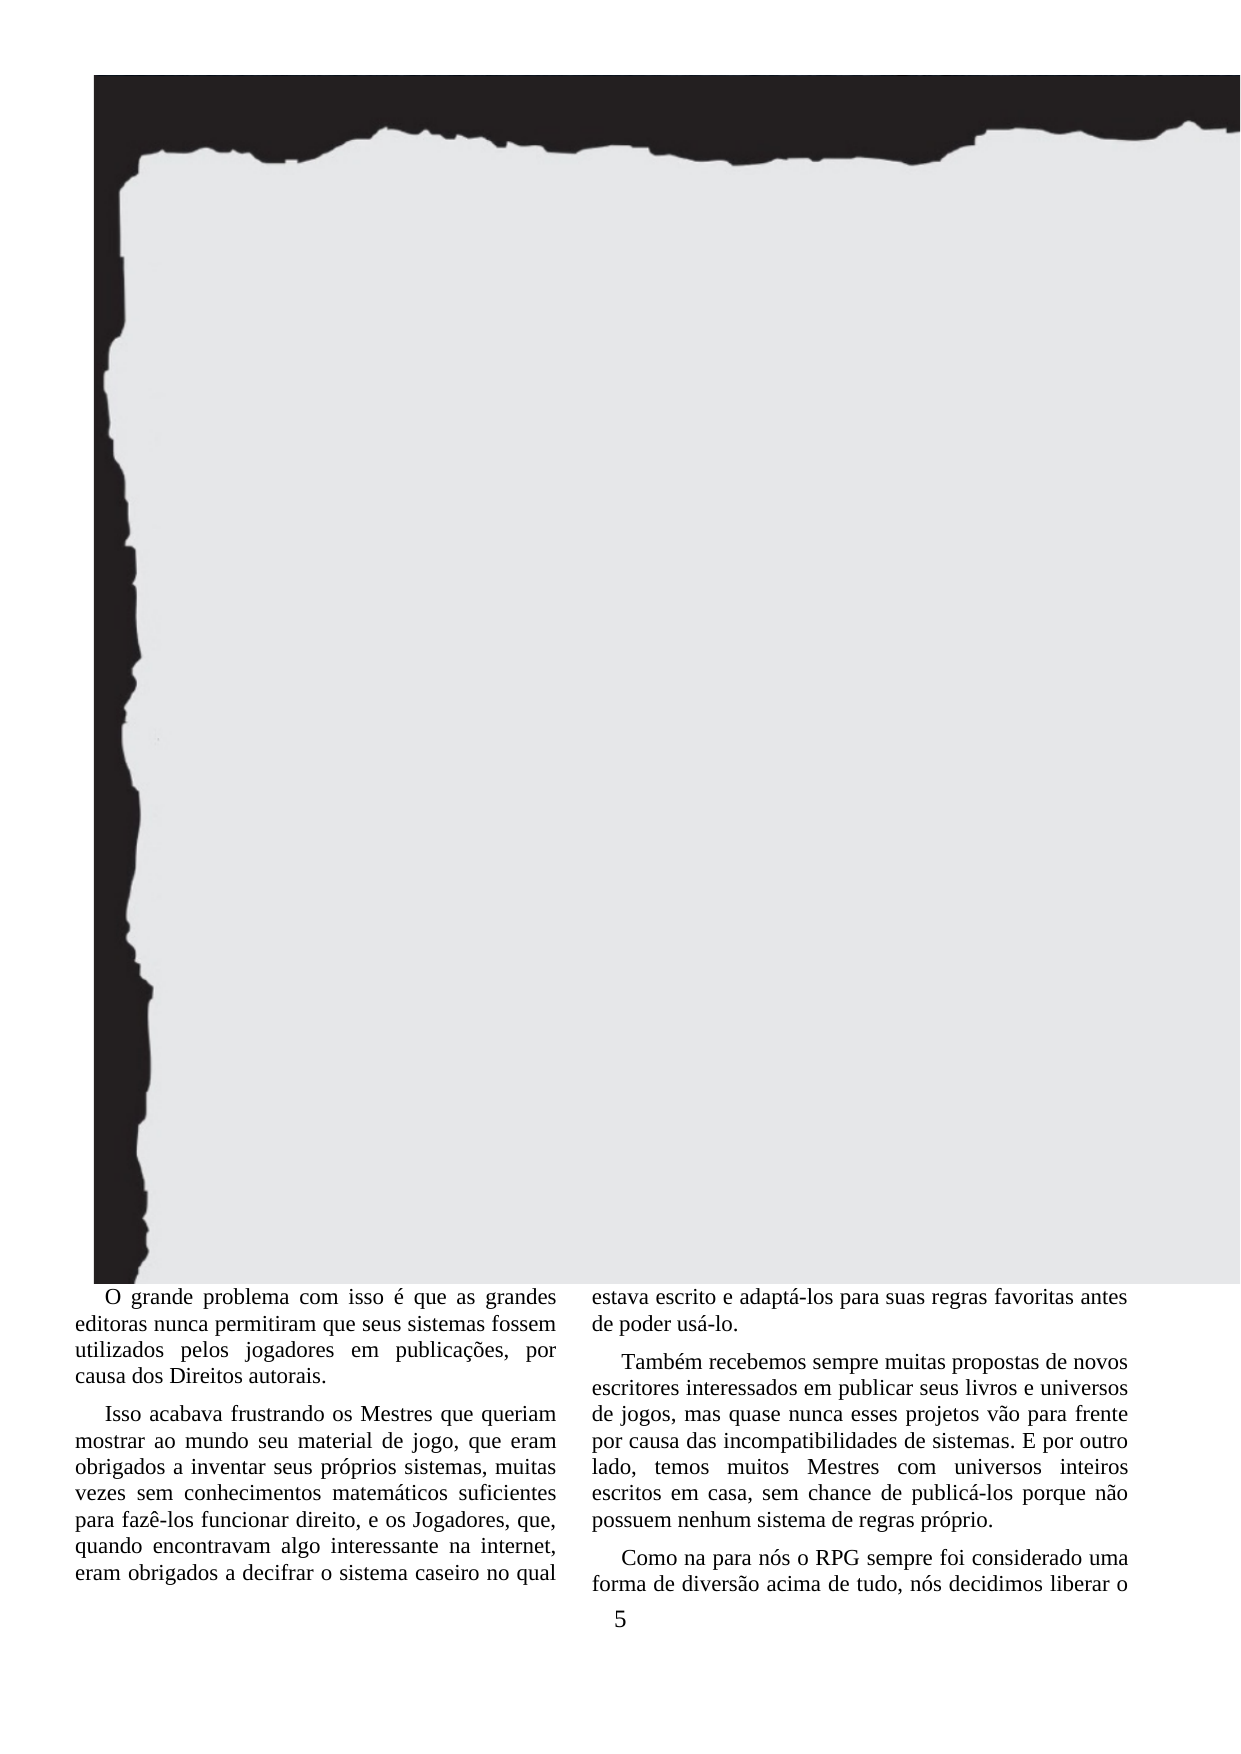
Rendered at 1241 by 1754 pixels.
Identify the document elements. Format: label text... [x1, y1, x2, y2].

text Também recebemos sempre muitas propostas de novos escritores interessados em publicar seus livros e universos de jogos, mas quase nunca esses projetos vão para frente por causa das incompatibilidades de sistemas. E por outro lado, temos muitos Mestres com universos inteiros escritos em casa, sem chance de publicá-los porque não possuem nenhum sistema de regras próprio. [592, 1348, 1129, 1532]
text Isso acabava frustrando os Mestres que queriam mostrar ao mundo seu material de jogo, que eram obrigados a inventar seus próprios sistemas, muitas vezes sem conhecimentos matemáticos suficientes para fazê-los funcionar direito, e os Jogadores, que, quando encontravam algo interessante na internet, eram obrigados a decifrar o sistema caseiro no qual [75, 1400, 557, 1585]
picture [93, 75, 1241, 1284]
text Como na para nós o RPG sempre foi considerado uma forma de diversão acima de tudo, nós decidimos liberar o [592, 1544, 1129, 1597]
text estava escrito e adaptá-los para suas regras favoritas antes de poder usá-lo. [592, 1284, 1129, 1336]
text O grande problema com isso é que as grandes editoras nunca permitiram que seus sistemas fossem utilizados pelos jogadores em publicações, por causa dos Direitos autorais. [75, 1283, 557, 1389]
